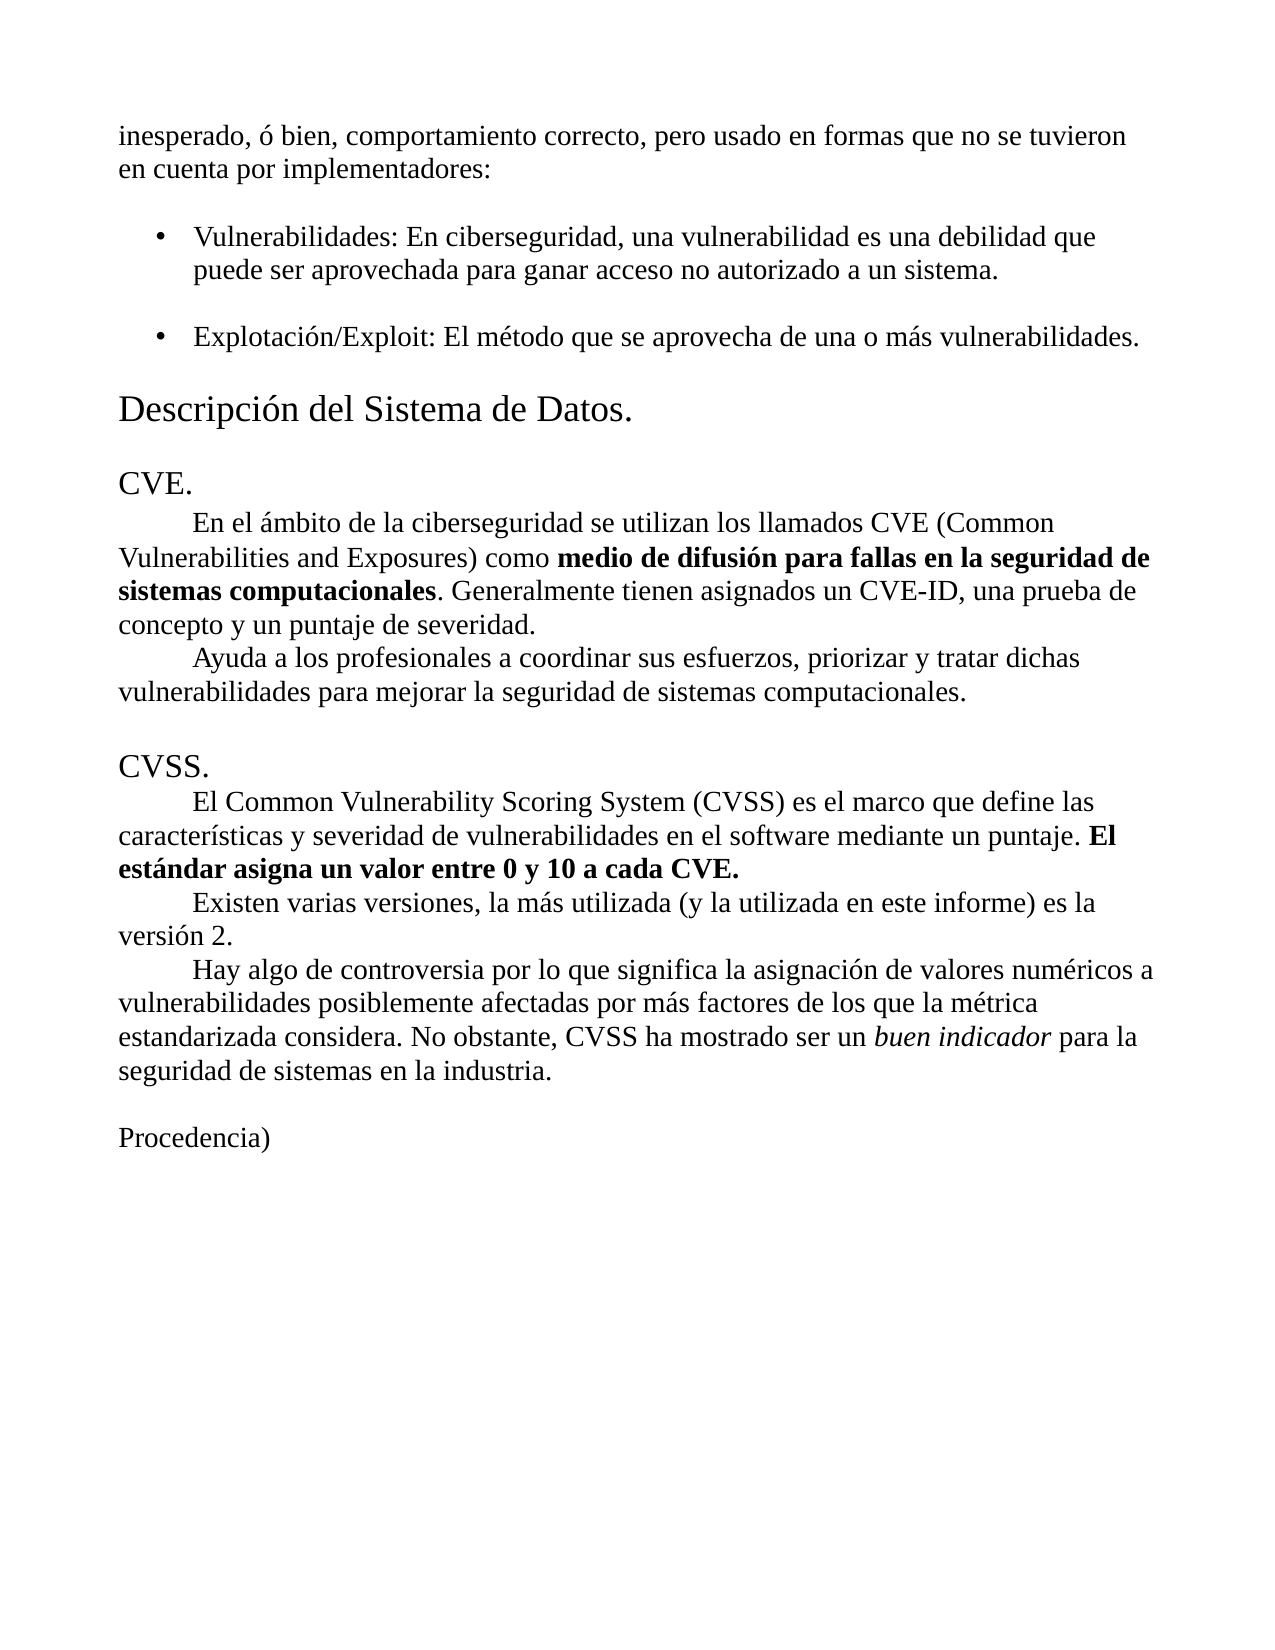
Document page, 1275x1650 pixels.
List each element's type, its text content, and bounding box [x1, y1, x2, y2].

text En el ámbito de la ciberseguridad se utilizan los llamados CVE (Common Vulnerabilities and Exposures) como medio de difusión para fallas en la seguridad de sistemas computacionales. Generalmente tienen asignados un CVE-ID, una prueba de concepto y un puntaje de severidad. [118, 502, 1157, 641]
list Explotación/Exploit: El método que se aprovecha de una o más vulnerabilidades. [156, 319, 1157, 353]
text Existen varias versiones, la más utilizada (y la utilizada en este informe) es la versión 2. [118, 885, 1157, 952]
text Descripción del Sistema de Datos. [118, 387, 1157, 430]
text Ayuda a los profesionales a coordinar sus esfuerzos, priorizar y tratar dichas vulnerabilidades para mejorar la seguridad de sistemas computacionales. [118, 641, 1157, 708]
text El Common Vulnerability Scoring System (CVSS) es el marco que define las características y severidad de vulnerabilidades en el software mediante un puntaje. El estándar asigna un valor entre 0 y 10 a cada CVE. [118, 784, 1157, 885]
text inesperado, ó bien, comportamiento correcto, pero usado en formas que no se tuvieron en cuenta por implementadores: [118, 118, 1157, 185]
text Hay algo de controversia por lo que significa la asignación de valores numéricos a vulnerabilidades posiblemente afectadas por más factores de los que la métrica estandarizada considera. No obstante, CVSS ha mostrado ser un buen indicador para la seguridad de sistemas en la industria. [118, 952, 1157, 1086]
text Procedencia) [118, 1120, 1157, 1153]
text CVE. [118, 463, 1157, 502]
list Vulnerabilidades: En ciberseguridad, una vulnerabilidad es una debilidad que puede ser aprovechada para ganar acceso no autorizado a un sistema. [156, 219, 1157, 286]
text CVSS. [118, 746, 1157, 784]
